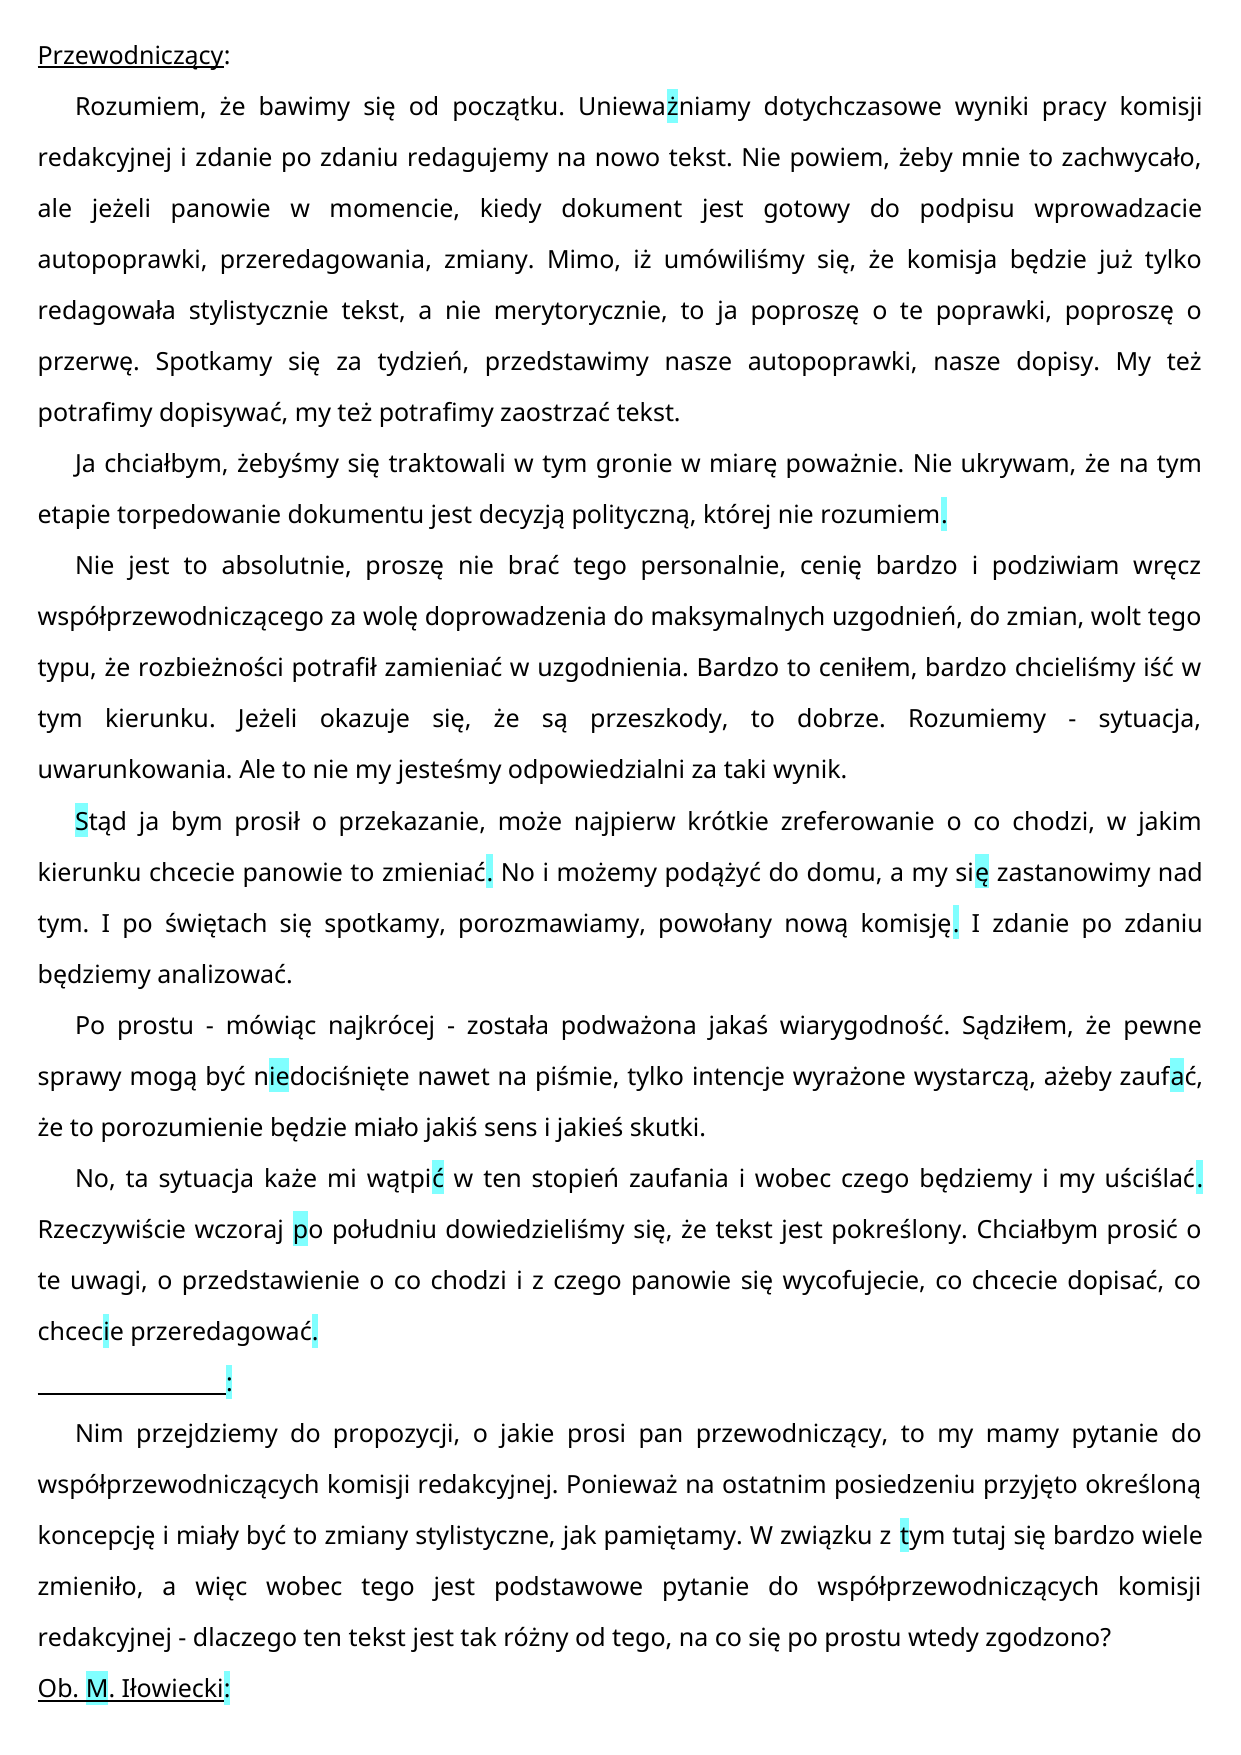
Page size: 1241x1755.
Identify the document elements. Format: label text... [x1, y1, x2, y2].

text : [37, 1364, 1203, 1399]
text No, ta sytuacja każe mi wątpić w ten stopień zaufania i wobec czego będziemy i my uściślać. Rzeczywiście wczoraj po południu dowiedzieliśmy się, że tekst jest pokreślony. Chciałbym prosić o te uwagi, o przedstawienie o co chodzi i z czego panowie się wycofujecie, co chcecie dopisać, co chcecie przeredagować. [37, 1160, 1203, 1348]
text Nim przejdziemy do propozycji, o jakie prosi pan przewodniczący, to my mamy pytanie do współprzewodniczących komisji redakcyjnej. Ponieważ na ostatnim posiedzeniu przyjęto określoną koncepcję i miały być to zmiany stylistyczne, jak pamiętamy. W związku z tym tutaj się bardzo wiele zmieniło, a więc wobec tego jest podstawowe pytanie do współprzewodniczących komisji redakcyjnej - dlaczego ten tekst jest tak różny od tego, na co się po prostu wtedy zgodzono? [37, 1416, 1203, 1654]
text Rozumiem, że bawimy się od początku. Unieważniamy dotychczasowe wyniki pracy komisji redakcyjnej i zdanie po zdaniu redagujemy na nowo tekst. Nie powiem, żeby mnie to zachwycało, ale jeżeli panowie w momencie, kiedy dokument jest gotowy do podpisu wprowadzacie autopoprawki, przeredagowania, zmiany. Mimo, iż umówiliśmy się, że komisja będzie już tylko redagowała stylistycznie tekst, a nie merytorycznie, to ja poproszę o te poprawki, poproszę o przerwę. Spotkamy się za tydzień, przedstawimy nasze autopoprawki, nasze dopisy. My też potrafimy dopisywać, my też potrafimy zaostrzać tekst. [37, 88, 1203, 429]
text Nie jest to absolutnie, proszę nie brać tego personalnie, cenię bardzo i podziwiam wręcz współprzewodniczącego za wolę doprowadzenia do maksymalnych uzgodnień, do zmian, wolt tego typu, że rozbieżności potrafił zamieniać w uzgodnienia. Bardzo to ceniłem, bardzo chcieliśmy iść w tym kierunku. Jeżeli okazuje się, że są przeszkody, to dobrze. Rozumiemy - sytuacja, uwarunkowania. Ale to nie my jesteśmy odpowiedzialni za taki wynik. [37, 548, 1203, 786]
text Ja chciałbym, żebyśmy się traktowali w tym gronie w miarę poważnie. Nie ukrywam, że na tym etapie torpedowanie dokumentu jest decyzją polityczną, której nie rozumiem. [37, 446, 1203, 531]
text Przewodniczący: [37, 37, 1203, 72]
text Po prostu - mówiąc najkrócej - została podważona jakaś wiarygodność. Sądziłem, że pewne sprawy mogą być niedociśnięte nawet na piśmie, tylko intencje wyrażone wystarczą, ażeby zaufać, że to porozumienie będzie miało jakiś sens i jakieś skutki. [37, 1007, 1203, 1143]
text Ob. M. Iłowiecki: [37, 1671, 1203, 1705]
text Stąd ja bym prosił o przekazanie, może najpierw krótkie zreferowanie o co chodzi, w jakim kierunku chcecie panowie to zmieniać. No i możemy podążyć do domu, a my się zastanowimy nad tym. I po świętach się spotkamy, porozmawiamy, powołany nową komisję. I zdanie po zdaniu będziemy analizować. [37, 803, 1203, 990]
